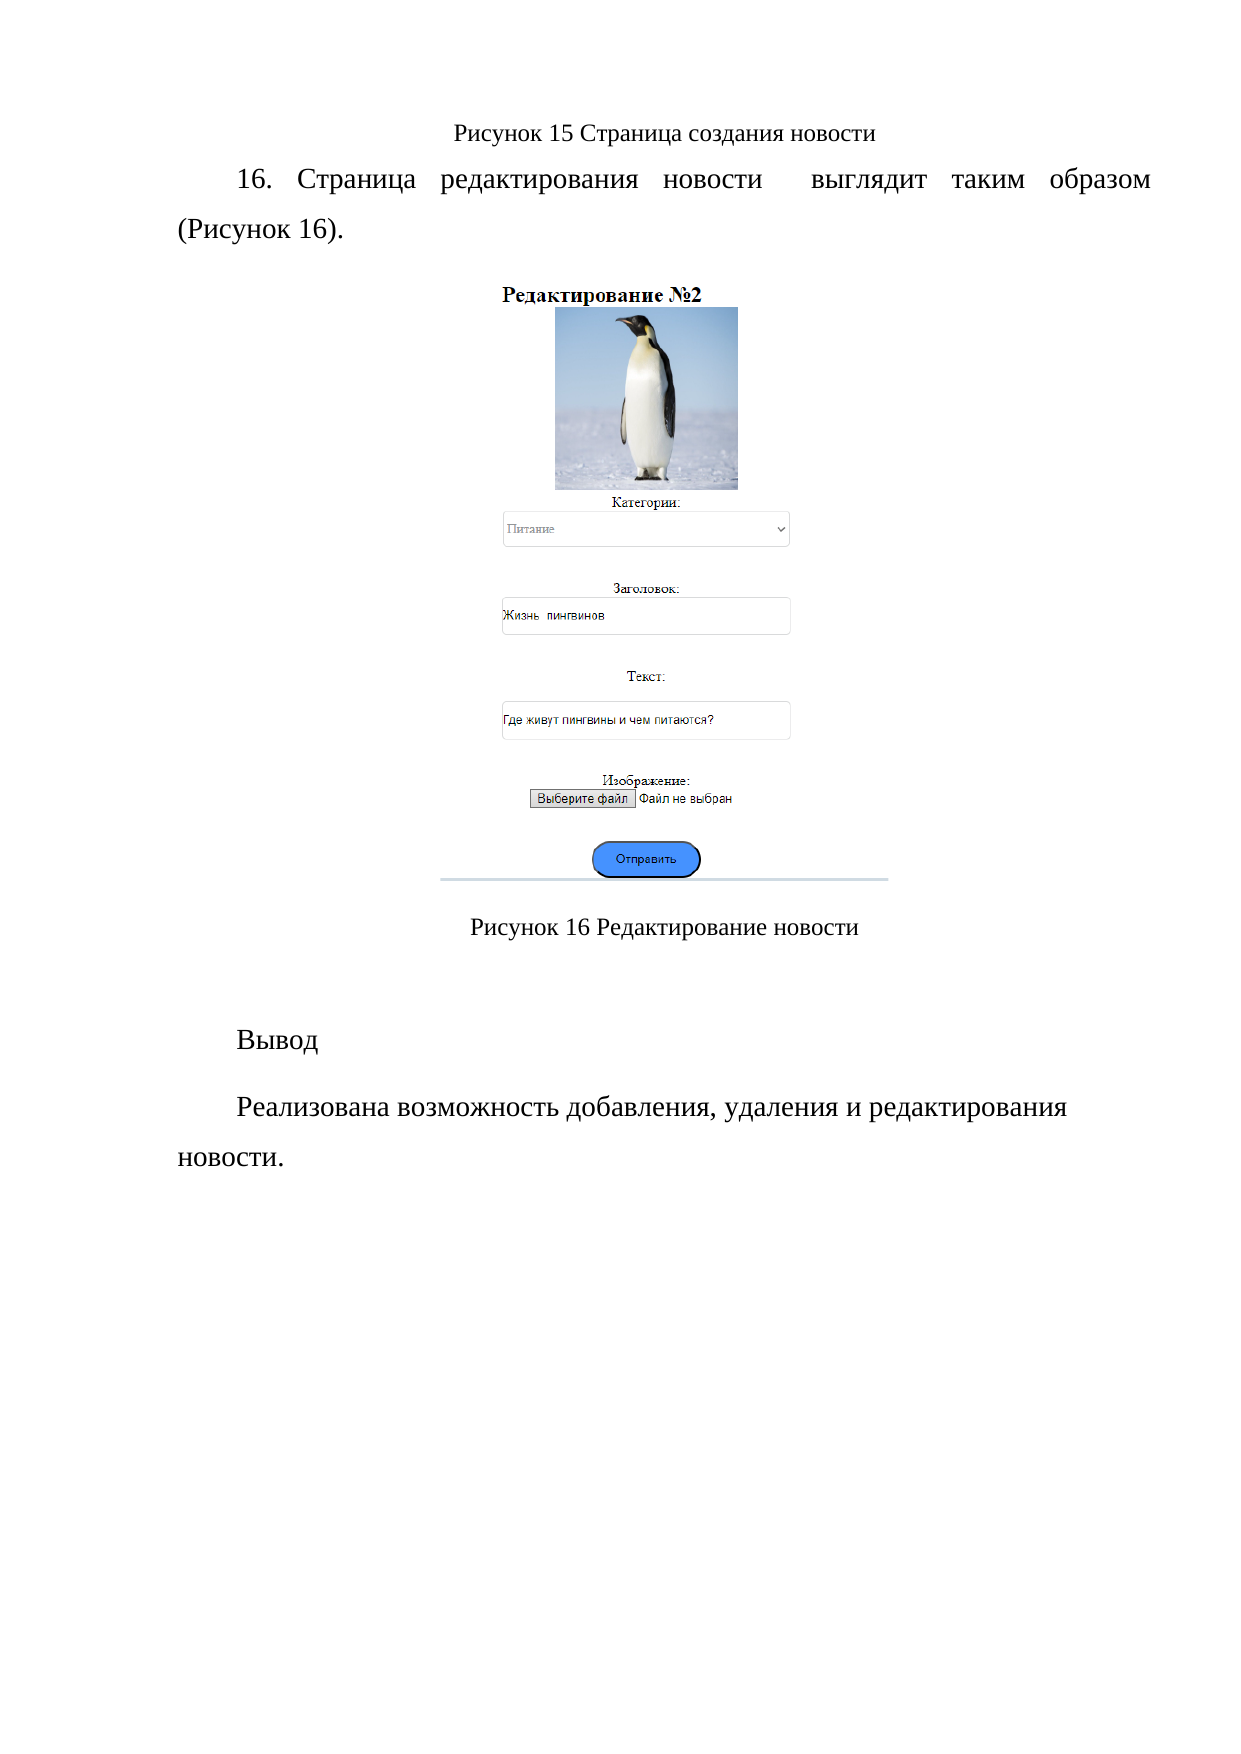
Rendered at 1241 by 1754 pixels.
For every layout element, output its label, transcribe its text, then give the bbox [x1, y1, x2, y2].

text Вывод [177, 1022, 1152, 1056]
text 16. Страница редактирования новости выглядит таким образом (Рисунок 16). [177, 161, 1152, 245]
text Рисунок 15 Страница создания новости [177, 118, 1152, 147]
text Реализована возможность добавления, удаления и редактирования новости. [177, 1089, 1152, 1173]
picture [440, 261, 889, 881]
text Рисунок 16 Редактирование новости [177, 262, 1152, 941]
